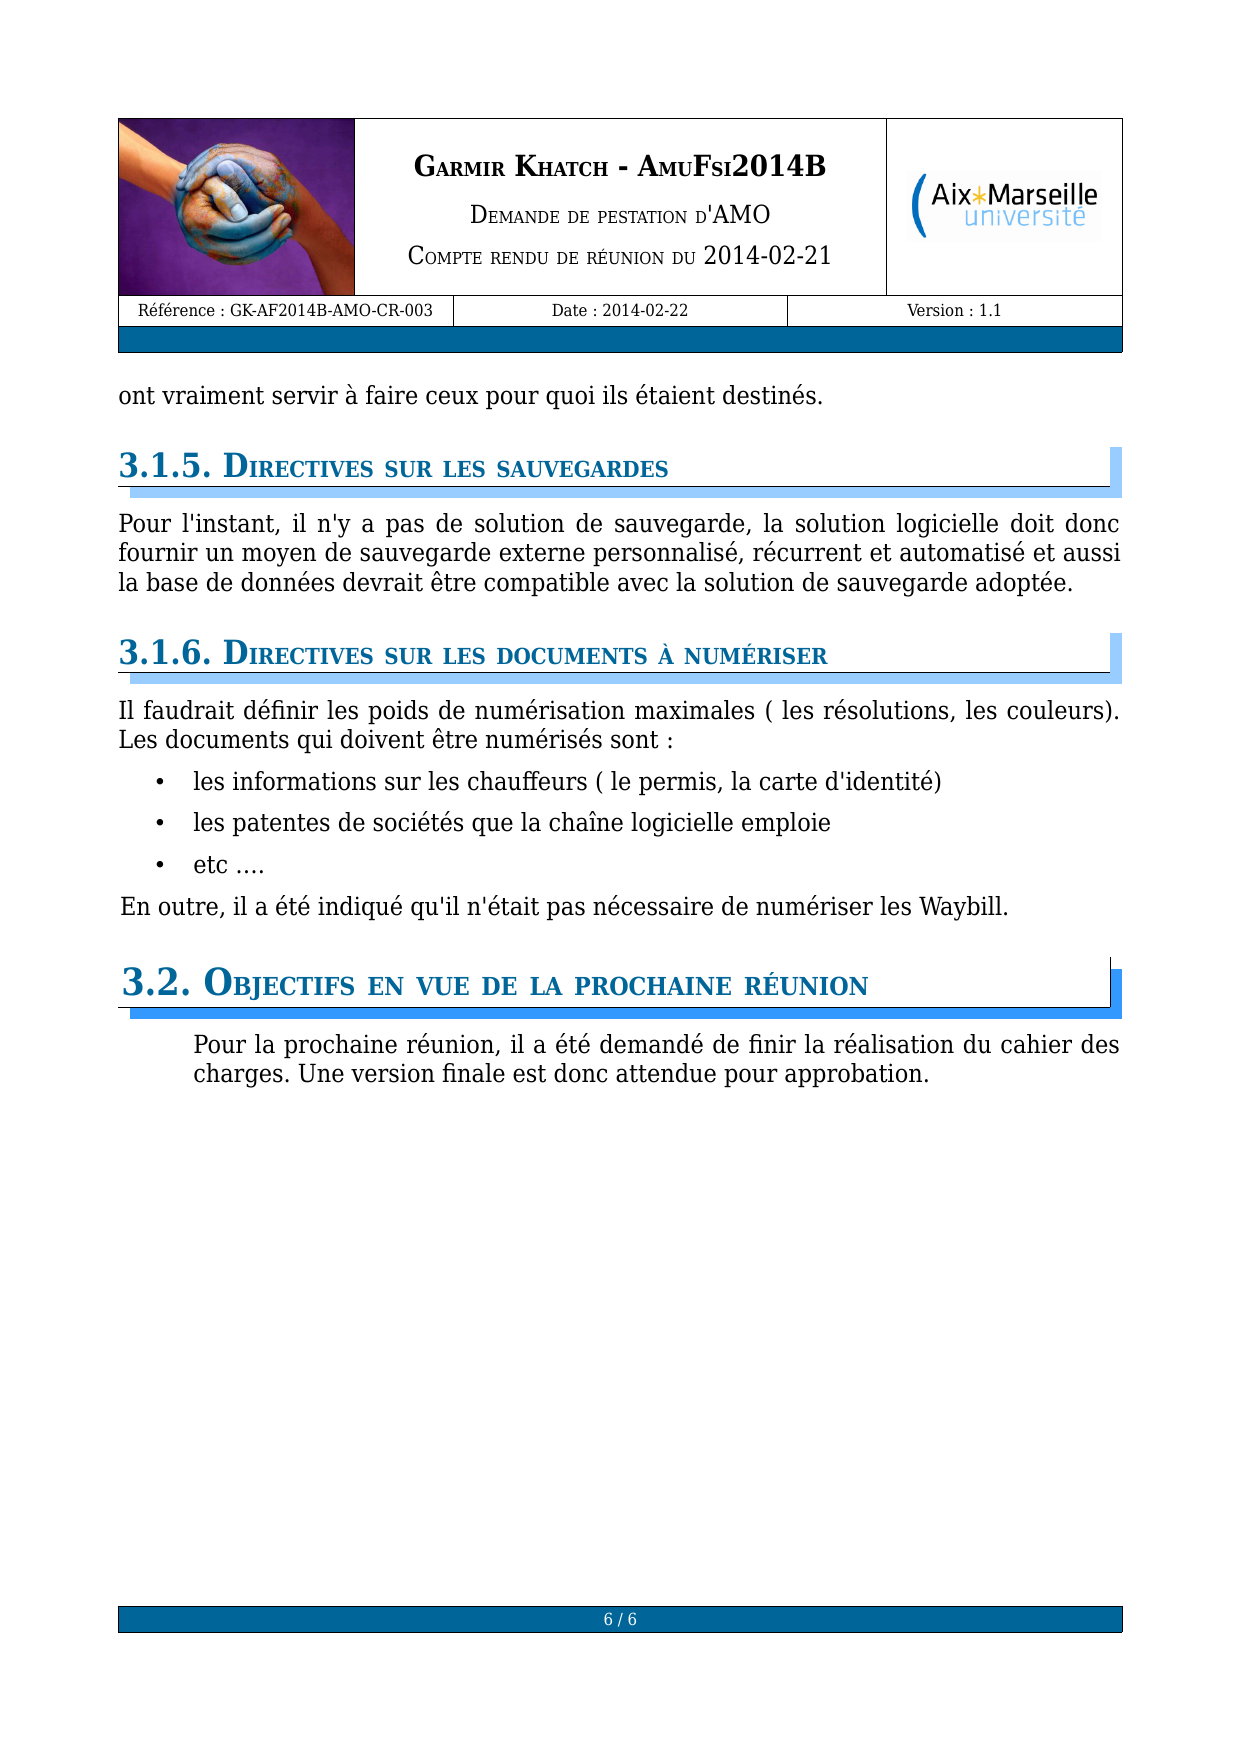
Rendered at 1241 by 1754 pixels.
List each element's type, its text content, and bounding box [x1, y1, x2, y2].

list En outre, il a été indiqué qu'il n'était pas nécessaire de numériser les Waybill. [45, 892, 1122, 921]
subtitle Objectifs en vue de la prochaine réunion [118, 957, 1110, 1007]
subtitle Directives sur les documents à numériser [118, 633, 1110, 672]
list les patentes de sociétés que la chaîne logicielle emploie [156, 808, 1122, 837]
text ont vraiment servir à faire ceux pour quoi ils étaient destinés. [118, 381, 1122, 410]
text Pour l'instant, il n'y a pas de solution de sauvegarde, la solution logicielle doit donc fournir un moyen de sauvegarde externe personnalisé, récurrent et automatisé et aussi la base de données devrait être compatible avec la solution de sauvegarde adoptée. [118, 509, 1122, 597]
picture [119, 119, 354, 295]
list etc …. [156, 850, 1122, 879]
subtitle Directives sur les sauvegardes [118, 447, 1110, 486]
text Il faudrait définir les poids de numérisation maximales ( les résolutions, les couleurs). Les documents qui doivent être numérisés sont : [118, 696, 1122, 754]
list Pour la prochaine réunion, il a été demandé de finir la réalisation du cahier des charges. Une version finale est donc attendue pour approbation. [156, 1031, 1122, 1089]
picture [887, 126, 1122, 288]
list les informations sur les chauffeurs ( le permis, la carte d'identité) [156, 767, 1122, 796]
